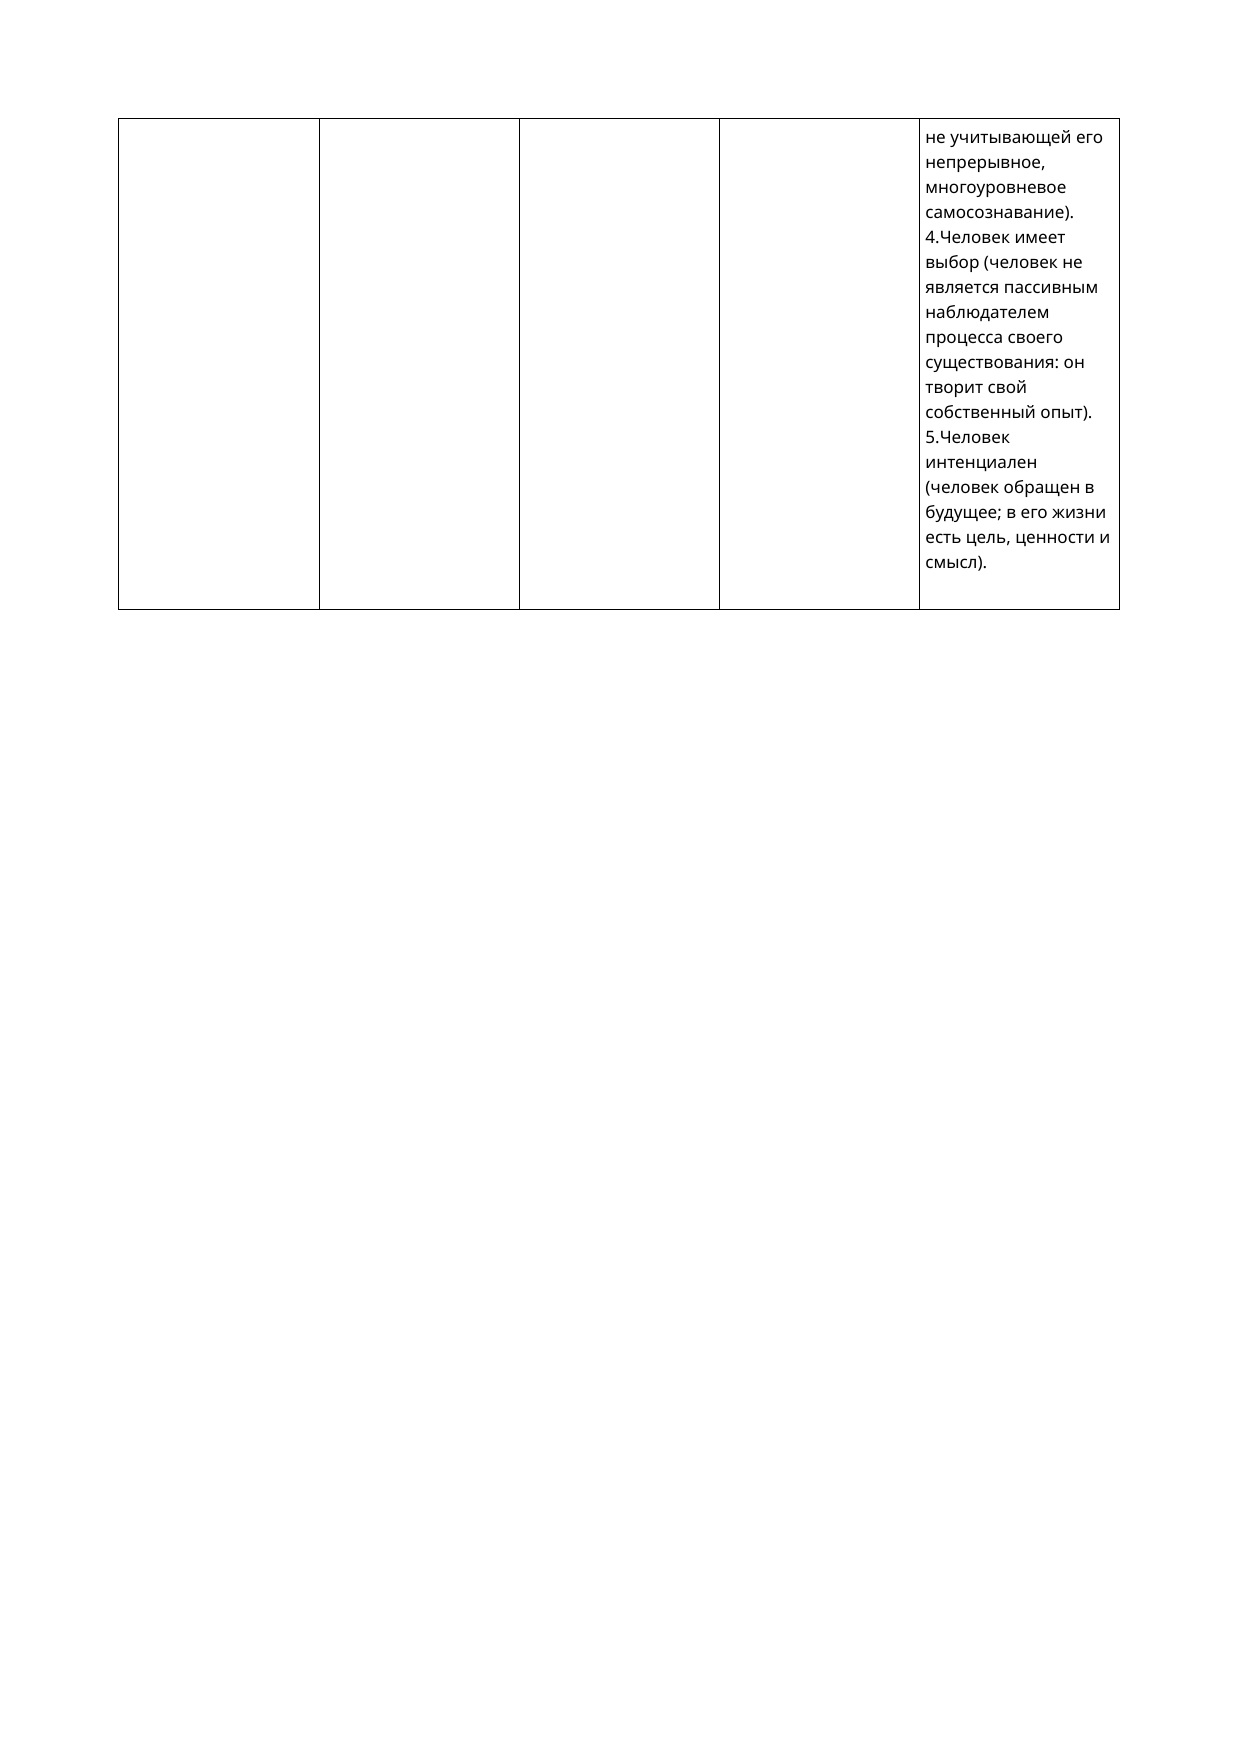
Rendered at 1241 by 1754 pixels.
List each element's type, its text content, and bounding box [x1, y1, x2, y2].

table_cell не учитывающей его непрерывное, многоуровневое самосознавание). Человек имеет выбор (человек не является пассивным наблюдателем процесса своего существования: он творит свой собственный опыт). Человек интенциален (человек обращен в будущее; в его жизни есть цель, ценности и смысл). [920, 119, 1119, 608]
table_cell [119, 119, 319, 608]
table_cell [520, 119, 719, 608]
table_cell [320, 119, 519, 608]
table_cell [720, 119, 919, 608]
